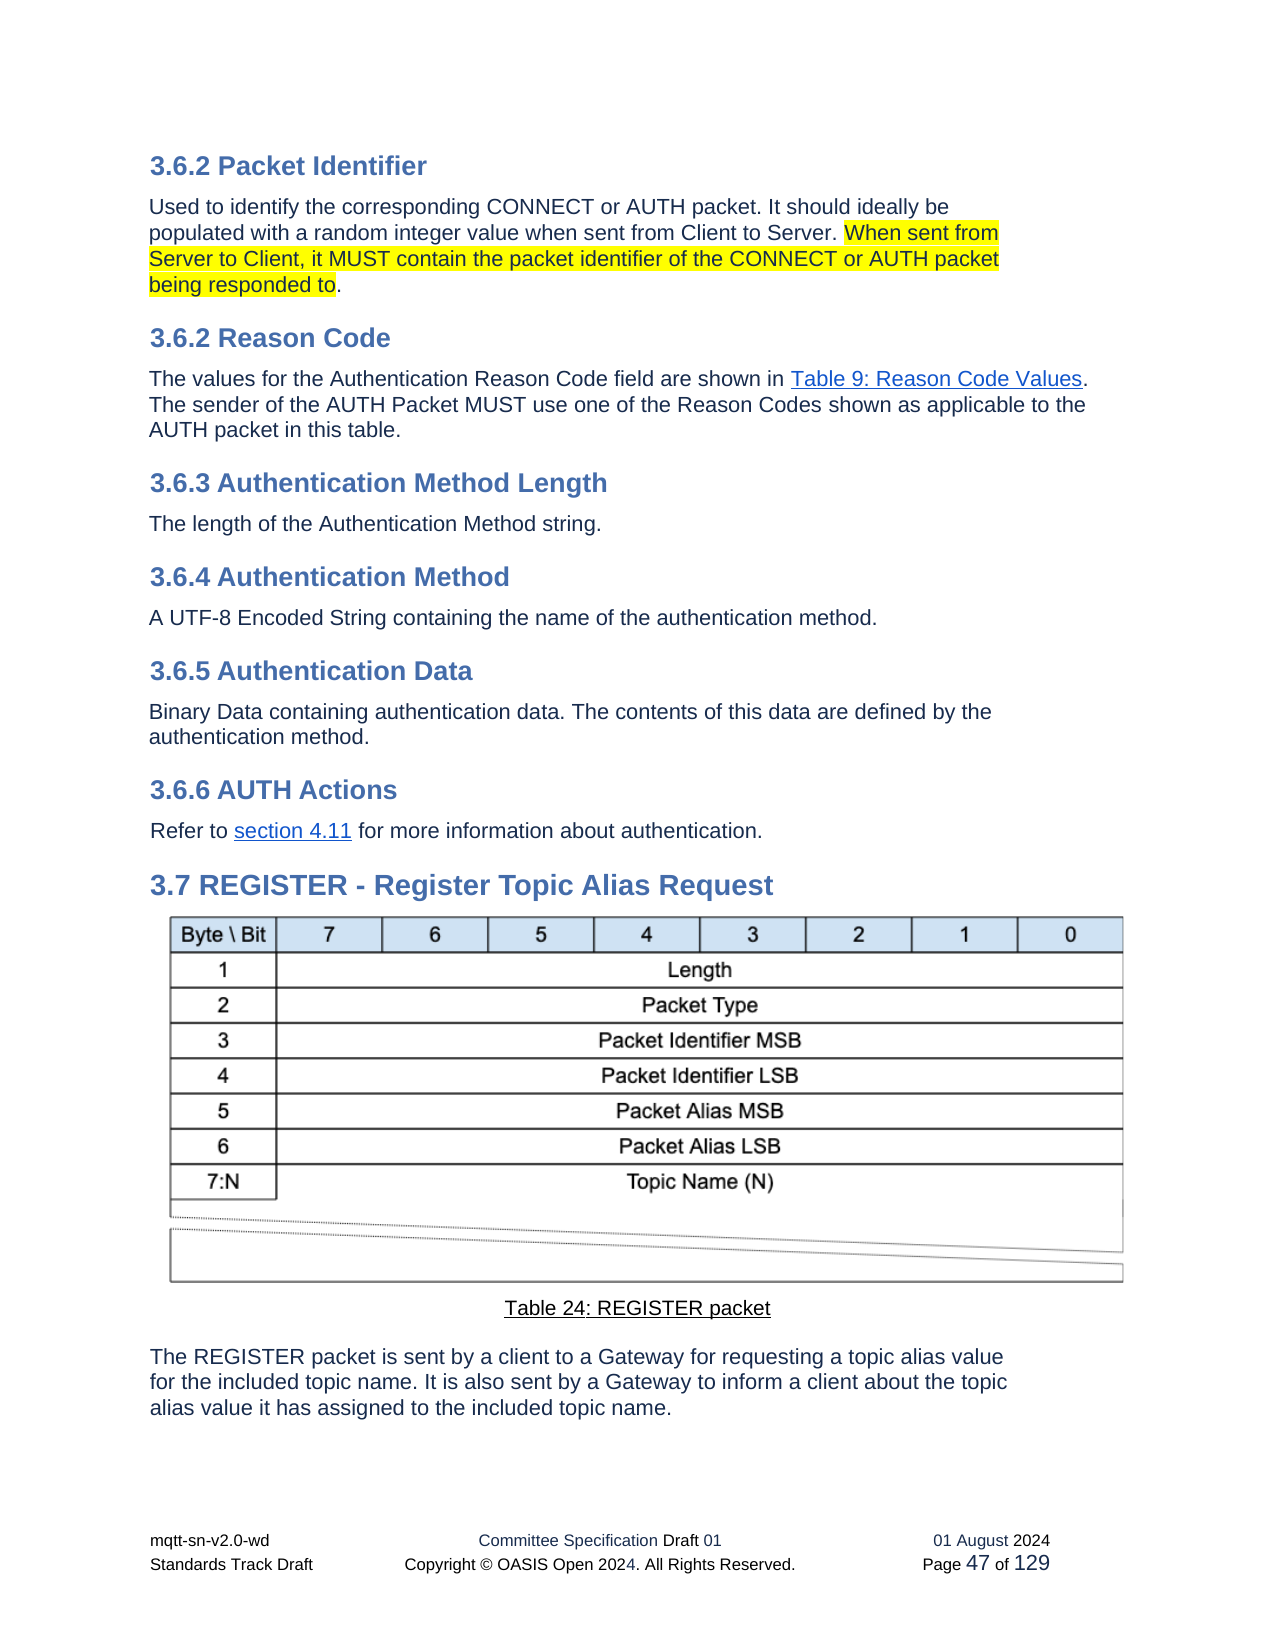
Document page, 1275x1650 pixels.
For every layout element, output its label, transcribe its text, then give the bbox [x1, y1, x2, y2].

text A UTF-8 Encoded String containing the name of the authentication method. [148, 604, 1124, 630]
text Used to identify the corresponding CONNECT or AUTH packet. It should ideally be populated with a random integer value when sent from Client to Server. When sent from Server to Client, it MUST contain the packet identifier of the CONNECT or AUTH packet being responded to. [148, 194, 1022, 297]
text Binary Data containing authentication data. The contents of this data are defined by the authentication method. [148, 698, 1124, 749]
subtitle 3.6.5 Authentication Data [150, 655, 1124, 686]
subtitle 3.6.2 Reason Code [150, 322, 1124, 354]
text Refer to section 4.11 for more information about authentication. [150, 818, 1125, 843]
text The REGISTER packet is sent by a client to a Gateway for requesting a topic alias value for the included topic name. It is also sent by a Gateway to inform a client about the topic alias value it has assigned to the included topic name. [149, 1344, 1022, 1419]
subtitle 3.6.4 Authentication Method [150, 561, 1124, 592]
subtitle 3.6.3 Authentication Method Length [150, 467, 1124, 498]
text Table 24: REGISTER packet [150, 1296, 1125, 1319]
subtitle 3.7 REGISTER - Register Topic Alias Request [150, 868, 1124, 901]
text The values for the Authentication Reason Code field are shown in Table 9: Reason Code Values. The sender of the AUTH Packet MUST use one of the Reason Codes shown as applicable to the AUTH packet in this table. [148, 366, 1124, 442]
subtitle 3.6.2 Packet Identifier [150, 150, 1124, 181]
picture [148, 916, 1124, 1283]
text The length of the Authentication Method string. [148, 511, 1124, 536]
subtitle 3.6.6 AUTH Actions [150, 774, 1124, 805]
